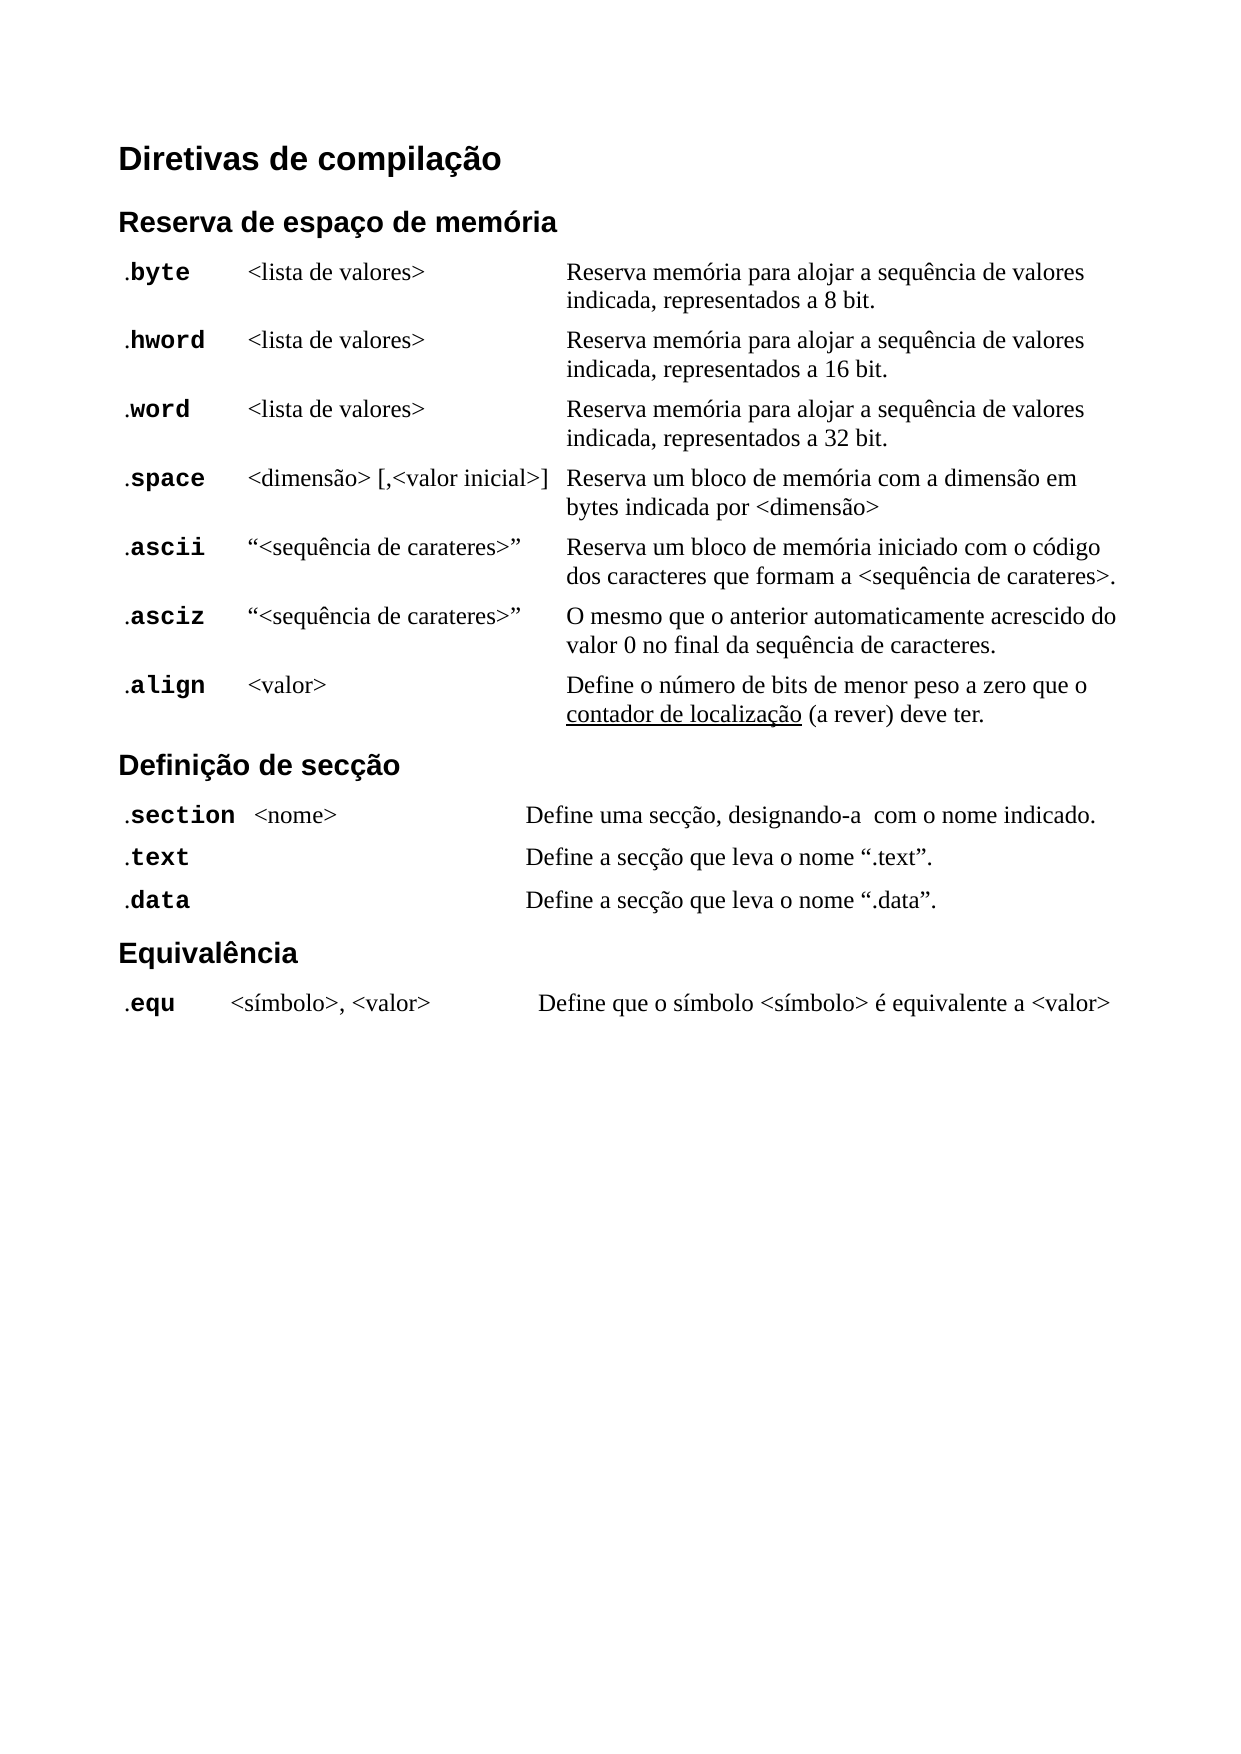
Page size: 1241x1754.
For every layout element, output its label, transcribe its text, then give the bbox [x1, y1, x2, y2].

table_cell .word [118, 389, 242, 458]
table_cell .asciz [118, 596, 242, 665]
table_cell .ascii [118, 527, 242, 596]
table_header <símbolo>, <valor> [224, 982, 532, 1024]
table_cell <lista de valores> [242, 389, 560, 458]
table_cell [248, 879, 520, 921]
table_cell Reserva um bloco de memória iniciado com o código dos caracteres que formam a <sequência de carateres>. [560, 527, 1123, 596]
table_cell .hword [118, 320, 242, 389]
table_cell [248, 837, 520, 879]
table_header Define que o símbolo <símbolo> é equivalente a <valor> [532, 982, 1123, 1024]
table_cell <valor> [242, 665, 560, 734]
table_cell Define o número de bits de menor peso a zero que o contador de localização (a rever) deve ter. [560, 665, 1123, 734]
table_cell Reserva memória para alojar a sequência de valores indicada, representados a 32 bit. [560, 389, 1123, 458]
subtitle Equivalência [118, 936, 1122, 970]
table_cell “<sequência de carateres>” [242, 596, 560, 665]
table_header .equ [118, 982, 224, 1024]
table_header <nome> [248, 795, 520, 837]
table_header .section [118, 795, 248, 837]
table_cell .data [118, 879, 248, 921]
table_header <lista de valores> [242, 251, 560, 320]
table_cell Reserva um bloco de memória com a dimensão em bytes indicada por <dimensão> [560, 458, 1123, 527]
table_cell Reserva memória para alojar a sequência de valores indicada, representados a 16 bit. [560, 320, 1123, 389]
table_cell Define a secção que leva o nome “.text”. [520, 837, 1123, 879]
table_cell Define a secção que leva o nome “.data”. [520, 879, 1123, 921]
subtitle Reserva de espaço de memória [118, 205, 1122, 238]
subtitle Definição de secção [118, 748, 1122, 782]
table_header .byte [118, 251, 242, 320]
table_cell .text [118, 837, 248, 879]
table_header Define uma secção, designando-a com o nome indicado. [520, 795, 1123, 837]
table_header Reserva memória para alojar a sequência de valores indicada, representados a 8 bit. [560, 251, 1123, 320]
table_cell <dimensão> [,<valor inicial>] [242, 458, 560, 527]
table_cell O mesmo que o anterior automaticamente acrescido do valor 0 no final da sequência de caracteres. [560, 596, 1123, 665]
table_cell <lista de valores> [242, 320, 560, 389]
subtitle Diretivas de compilação [118, 139, 1122, 178]
table_cell .space [118, 458, 242, 527]
table_cell .align [118, 665, 242, 734]
table_cell “<sequência de carateres>” [242, 527, 560, 596]
